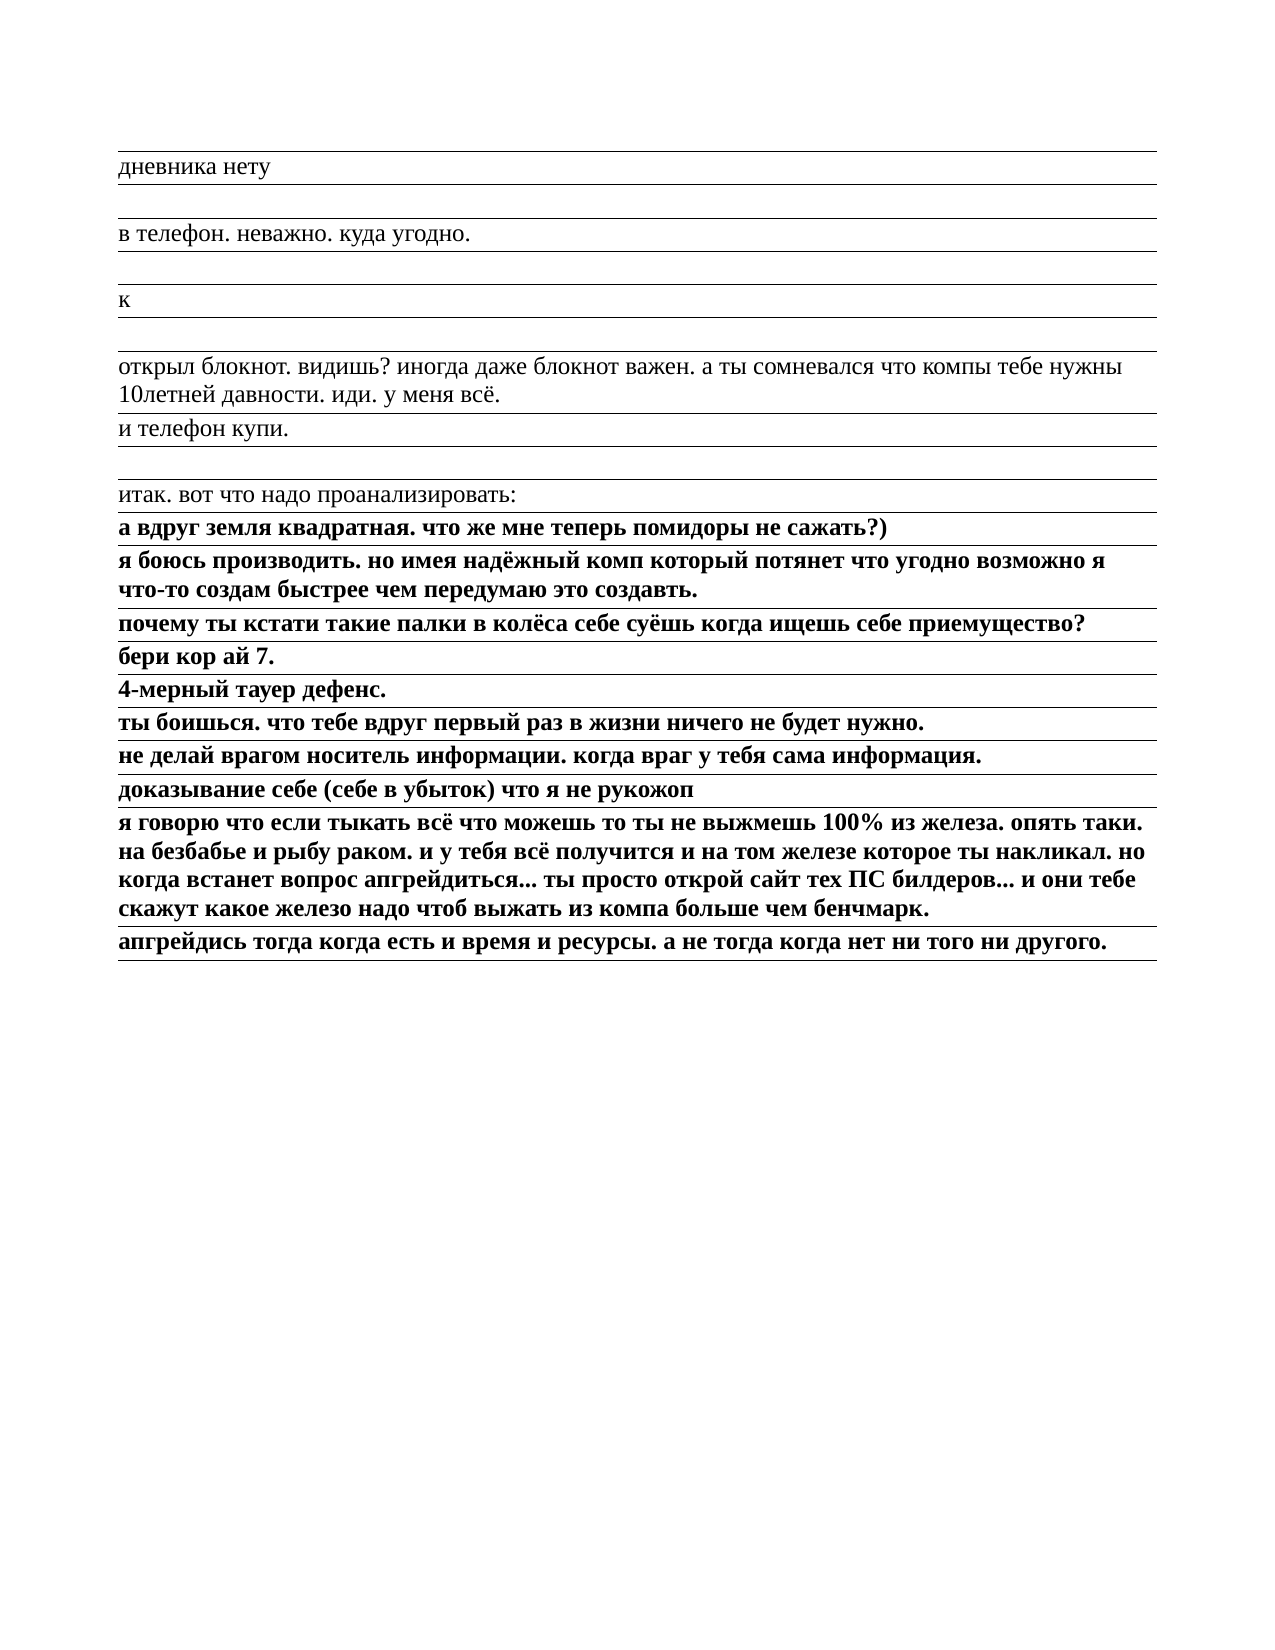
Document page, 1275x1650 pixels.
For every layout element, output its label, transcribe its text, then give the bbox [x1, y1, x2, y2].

text ты боишься. что тебе вдруг первый раз в жизни ничего не будет нужно. [118, 708, 1157, 740]
text к [118, 285, 1157, 317]
text почему ты кстати такие палки в колёса себе суёшь когда ищешь себе приемущество? [118, 609, 1157, 641]
text итак. вот что надо проанализировать: [118, 480, 1157, 512]
text апгрейдись тогда когда есть и время и ресурсы. а не тогда когда нет ни того ни другого. [118, 927, 1157, 960]
text доказывание себе (себе в убыток) что я не рукожоп [118, 775, 1157, 807]
text в телефон. неважно. куда угодно. [118, 219, 1157, 251]
text а вдруг земля квадратная. что же мне теперь помидоры не сажать?) [118, 513, 1157, 545]
text я говорю что если тыкать всё что можешь то ты не выжмешь 100% из железа. опять таки. на безбабье и рыбу раком. и у тебя всё получится и на том железе которое ты накликал. но когда встанет вопрос апгрейдиться... ты просто открой сайт тех ПС билдеров... и они тебе скажут какое железо надо чтоб выжать из компа больше чем бенчмарк. [118, 808, 1157, 926]
text открыл блокнот. видишь? иногда даже блокнот важен. а ты сомневался что компы тебе нужны 10летней давности. иди. у меня всё. [118, 352, 1157, 413]
text бери кор ай 7. [118, 642, 1157, 674]
text 4-мерный тауер дефенс. [118, 675, 1157, 707]
text не делай врагом носитель информации. когда враг у тебя сама информация. [118, 741, 1157, 774]
text и телефон купи. [118, 414, 1157, 446]
text я боюсь производить. но имея надёжный комп который потянет что угодно возможно я что-то создам быстрее чем передумаю это создавть. [118, 546, 1157, 608]
text дневника нету [118, 152, 1157, 184]
